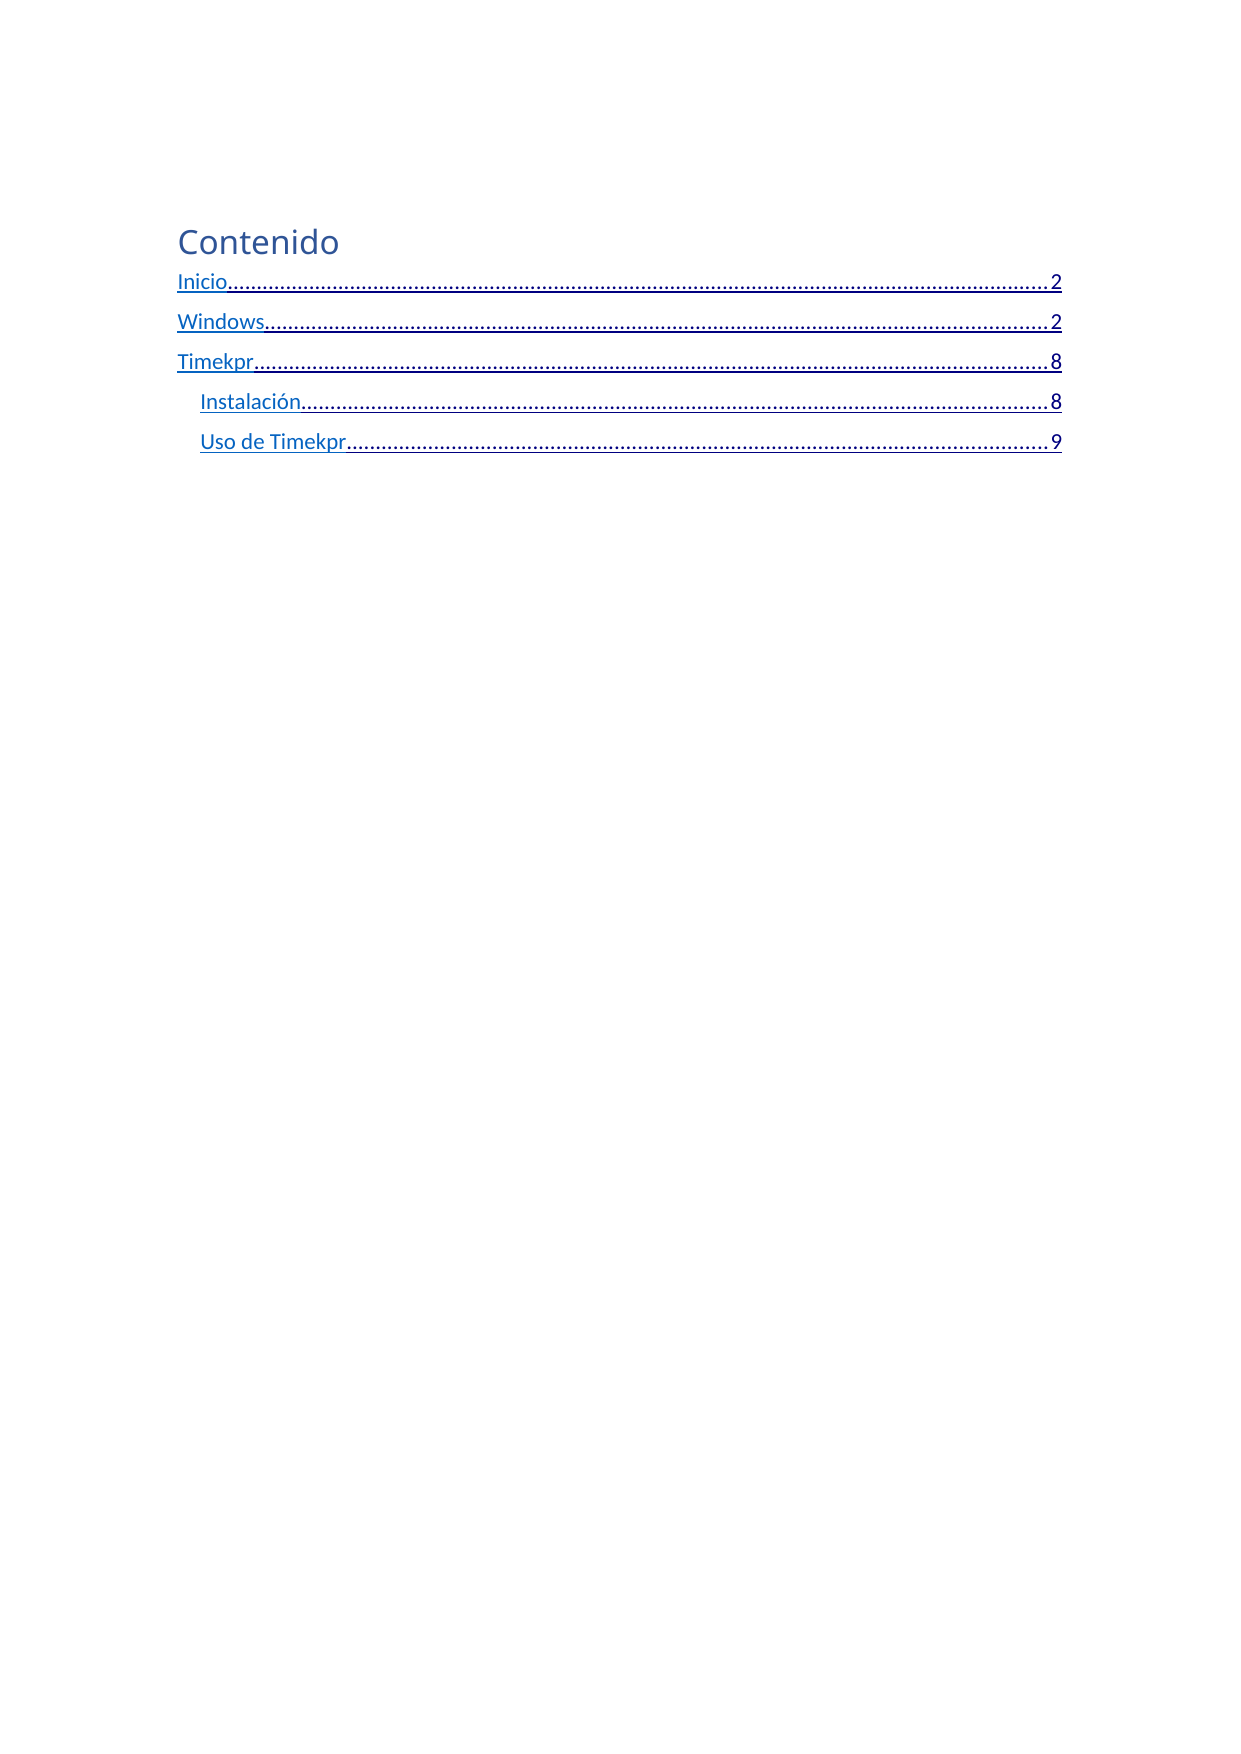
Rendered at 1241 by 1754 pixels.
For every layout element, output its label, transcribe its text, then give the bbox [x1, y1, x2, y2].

text Instalación 8 [200, 387, 1063, 415]
text Contenido [177, 219, 1063, 264]
text Timekpr 8 [177, 347, 1063, 375]
text Uso de Timekpr 9 [200, 427, 1063, 456]
text Inicio 2 [177, 267, 1063, 295]
text Windows 2 [177, 307, 1063, 335]
